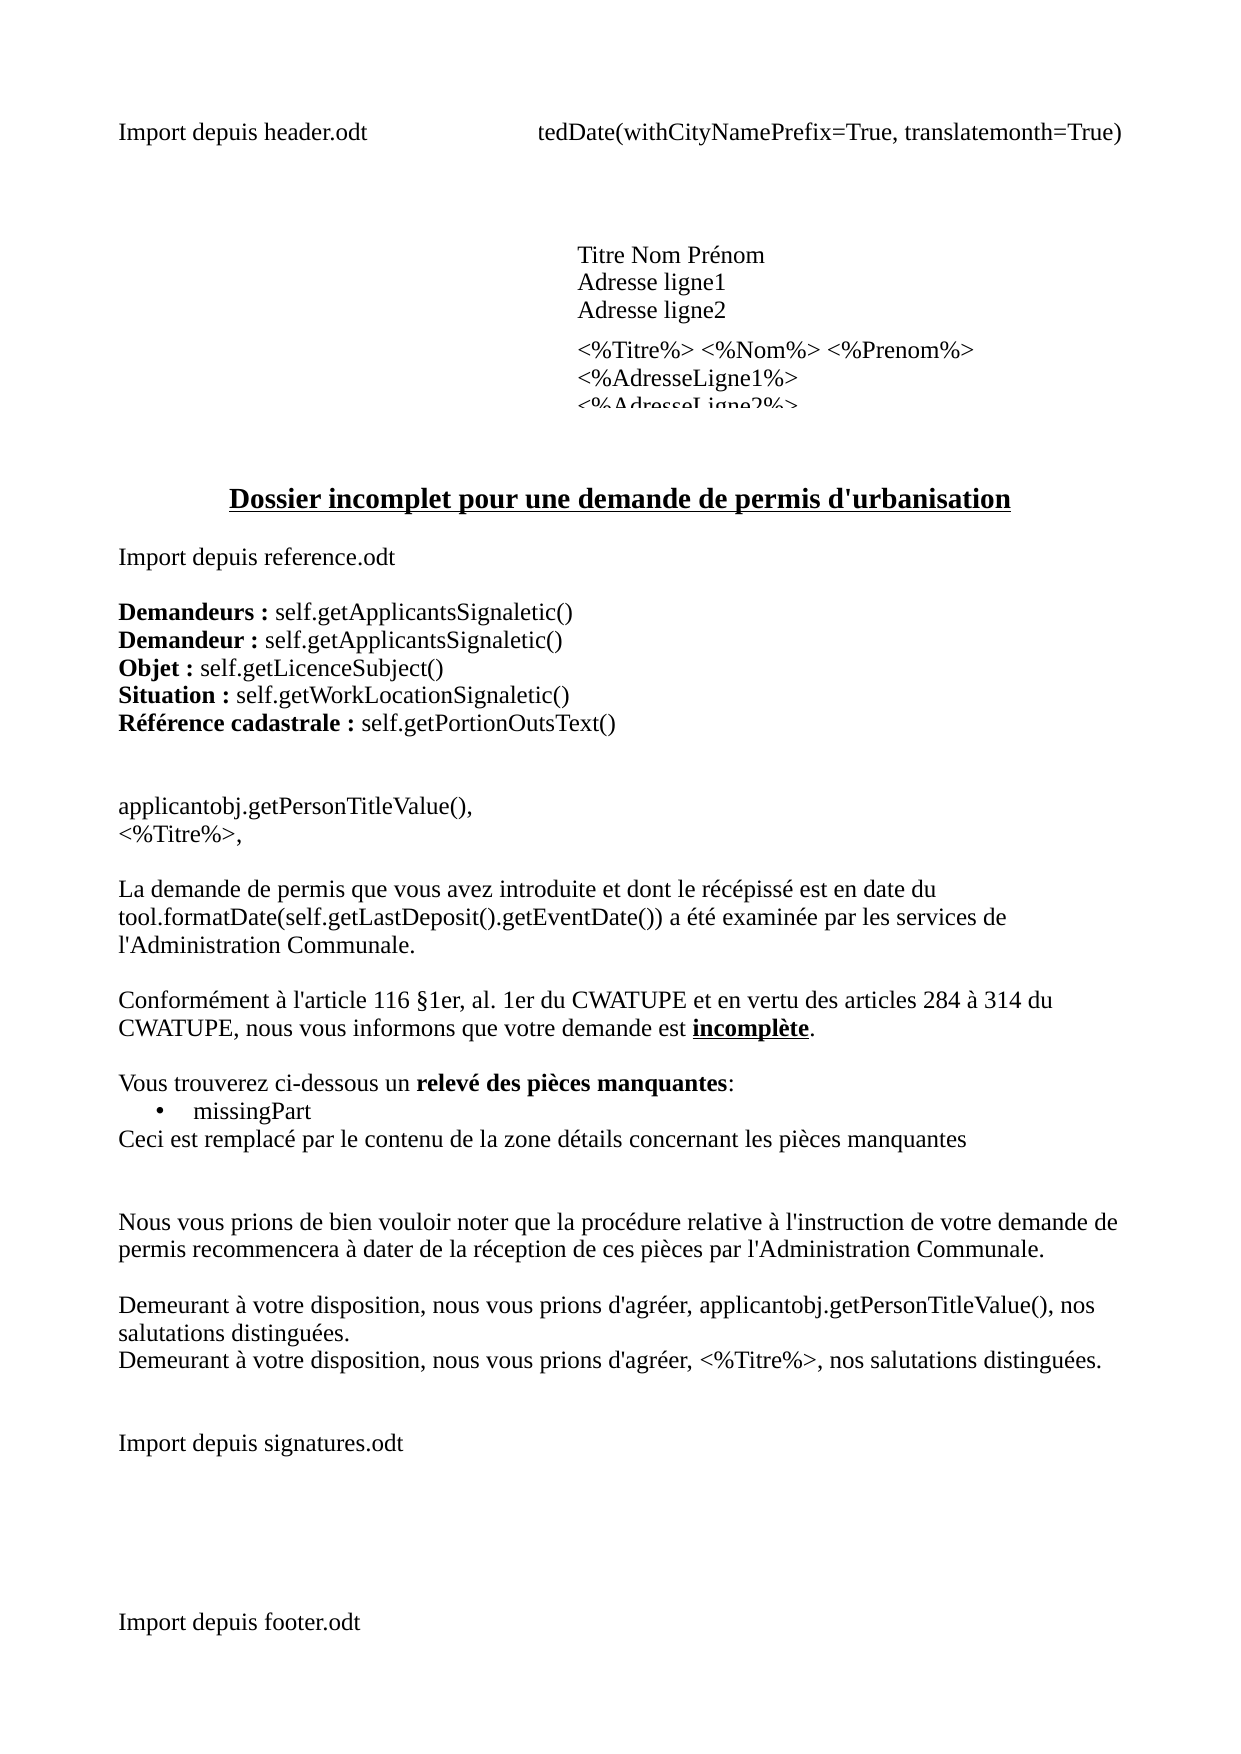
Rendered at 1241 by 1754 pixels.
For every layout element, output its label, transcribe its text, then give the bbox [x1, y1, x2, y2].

text Import depuis reference.odt [118, 543, 1122, 571]
text Titre Nom Prénom Adresse ligne1 Adresse ligne2 [577, 241, 1028, 324]
text Référence cadastrale : self.getPortionOutsText() [118, 709, 1122, 737]
text Conformément à l'article 116 §1er, al. 1er du CWATUPE et en vertu des articles 284 à 314 du CWATUPE, nous vous informons que votre demande est incomplète. [118, 986, 1122, 1042]
text Import depuis header.odt [118, 118, 539, 146]
text La demande de permis que vous avez introduite et dont le récépissé est en date du tool.formatDate(self.getLastDeposit().getEventDate()) a été examinée par les services de l'Administration Communale. [118, 875, 1122, 958]
text applicantobj.getPersonTitleValue(), [118, 792, 1122, 820]
text Vous trouverez ci-dessous un relevé des pièces manquantes: [118, 1069, 1122, 1097]
list missingPart [156, 1097, 1122, 1125]
text Ceci est remplacé par le contenu de la zone détails concernant les pièces manquantes [118, 1125, 1122, 1152]
text urbanEventObj.getFormattedDate(withCityNamePrefix=True, translatemonth=True) [118, 118, 1122, 427]
text Demeurant à votre disposition, nous vous prions d'agréer, applicantobj.getPersonTitleValue(), nos salutations distinguées. [118, 1291, 1122, 1346]
text Demandeurs : self.getApplicantsSignaletic() [118, 598, 1122, 626]
text Nous vous prions de bien vouloir noter que la procédure relative à l'instruction de votre demande de permis recommencera à dater de la réception de ces pièces par l'Administration Communale. [118, 1208, 1122, 1263]
text <%Titre%>, [118, 820, 1122, 848]
text <%Titre%> <%Nom%> <%Prenom%> <%AdresseLigne1%> <%AdresseLigne2%> [577, 336, 1028, 408]
text Demeurant à votre disposition, nous vous prions d'agréer, <%Titre%>, nos salutations distinguées. [118, 1346, 1122, 1374]
title Dossier incomplet pour une demande de permis d'urbanisation [118, 483, 1122, 515]
text Situation : self.getWorkLocationSignaletic() [118, 681, 1122, 709]
text Import depuis signatures.odt [118, 1429, 1122, 1457]
text Demandeur : self.getApplicantsSignaletic() [118, 626, 1122, 654]
text Objet : self.getLicenceSubject() [118, 654, 1122, 681]
